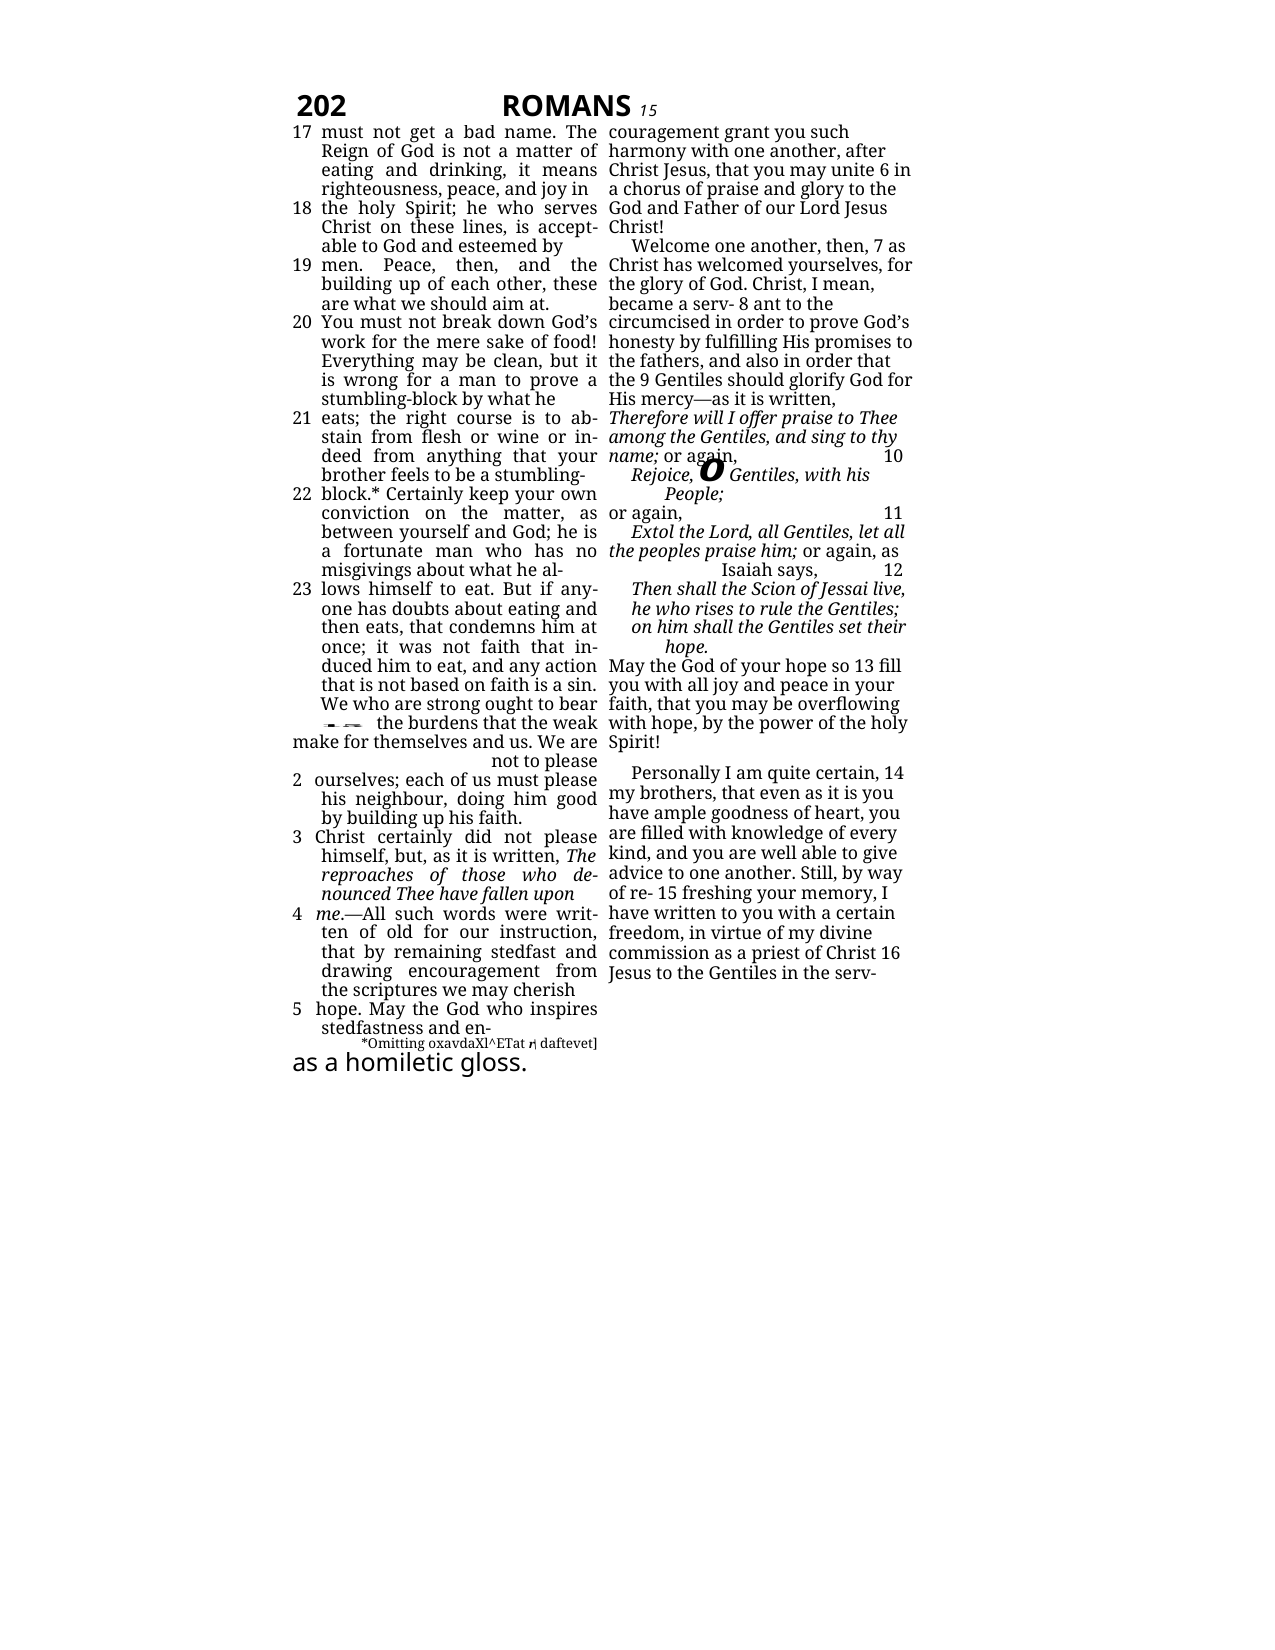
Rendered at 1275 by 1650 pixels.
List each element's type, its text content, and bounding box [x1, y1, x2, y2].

text Rejoice, 0 Gentiles, with his People; [631, 466, 914, 504]
list me.—All such words were writ­ten of old for our instruction, that by remaining stedfast and drawing encouragement from the scriptures we may cherish [292, 905, 598, 1000]
text Welcome one another, then, 7 as Christ has welcomed your­selves, for the glory of God. Christ, I mean, became a serv- 8 ant to the circumcised in order to prove God’s honesty by ful­filling His promises to the fa­thers, and also in order that the 9 Gentiles should glorify God for His mercy—as it is written, Therefore will I offer praise to Thee among the Gentiles, and sing to thy name; or again, 10 [608, 237, 914, 466]
list ourselves; each of us must please his neighbour, doing him good by building up his faith. [292, 771, 598, 828]
list block.* Certainly keep your own conviction on the matter, as between yourself and God; he is a fortunate man who has no misgivings about what he al- [292, 485, 598, 581]
text he who rises to rule the Gen­tiles; [631, 600, 914, 619]
list You must not break down God’s work for the mere sake of food! Everything may be clean, but it is wrong for a man to prove a stumbling-block by what he [292, 314, 598, 409]
text May the God of your hope so 13 fill you with all joy and peace in your faith, that you may be overflowing with hope, by the power of the holy Spirit! [608, 657, 914, 752]
list must not get a bad name. The Reign of God is not a matter of eating and drinking, it means righteousness, peace, and joy in [292, 123, 598, 199]
list eats; the right course is to ab­stain from flesh or wine or in­deed from anything that your brother feels to be a stumbling- [292, 409, 598, 485]
text or again, 11 [608, 504, 914, 523]
text Extol the Lord, all Gentiles, let all the peoples praise him; or again, as Isaiah says, 12 [608, 523, 914, 581]
list men. Peace, then, and the building up of each other, these are what we should aim at. [292, 257, 598, 314]
text We who are strong ought to bear the burdens that the weak make for themselves and us. We are not to please [292, 695, 598, 771]
list Christ certainly did not please himself, but, as it is written, The reproaches of those who de­nounced Thee have fallen upon [292, 828, 598, 905]
list lows himself to eat. But if any­one has doubts about eating and then eats, that condemns him at once; it was not faith that in­duced him to eat, and any action that is not based on faith is a sin. [292, 581, 598, 695]
text *Omitting oxavdaXl^ETat r\ daftevet] [292, 1038, 598, 1052]
text on him shall the Gentiles set their hope. [631, 619, 914, 657]
text Then shall the Scion of Jessai live, [631, 581, 914, 600]
text as a homiletic gloss. [292, 1052, 598, 1077]
text couragement grant you such harmony with one another, after Christ Jesus, that you may unite 6 in a chorus of praise and glory to the God and Father of our Lord Jesus Christ! [608, 123, 914, 237]
list the holy Spirit; he who serves Christ on these lines, is accept­able to God and esteemed by [292, 199, 598, 257]
text Personally I am quite certain, 14 my brothers, that even as it is you have ample goodness of heart, you are filled with knowl­edge of every kind, and you are well able to give advice to one another. Still, by way of re- 15 freshing your memory, I have written to you with a certain freedom, in virtue of my divine commission as a priest of Christ 16 Jesus to the Gentiles in the serv- [608, 764, 914, 984]
list hope. May the God who in­spires stedfastness and en- [292, 1000, 598, 1038]
